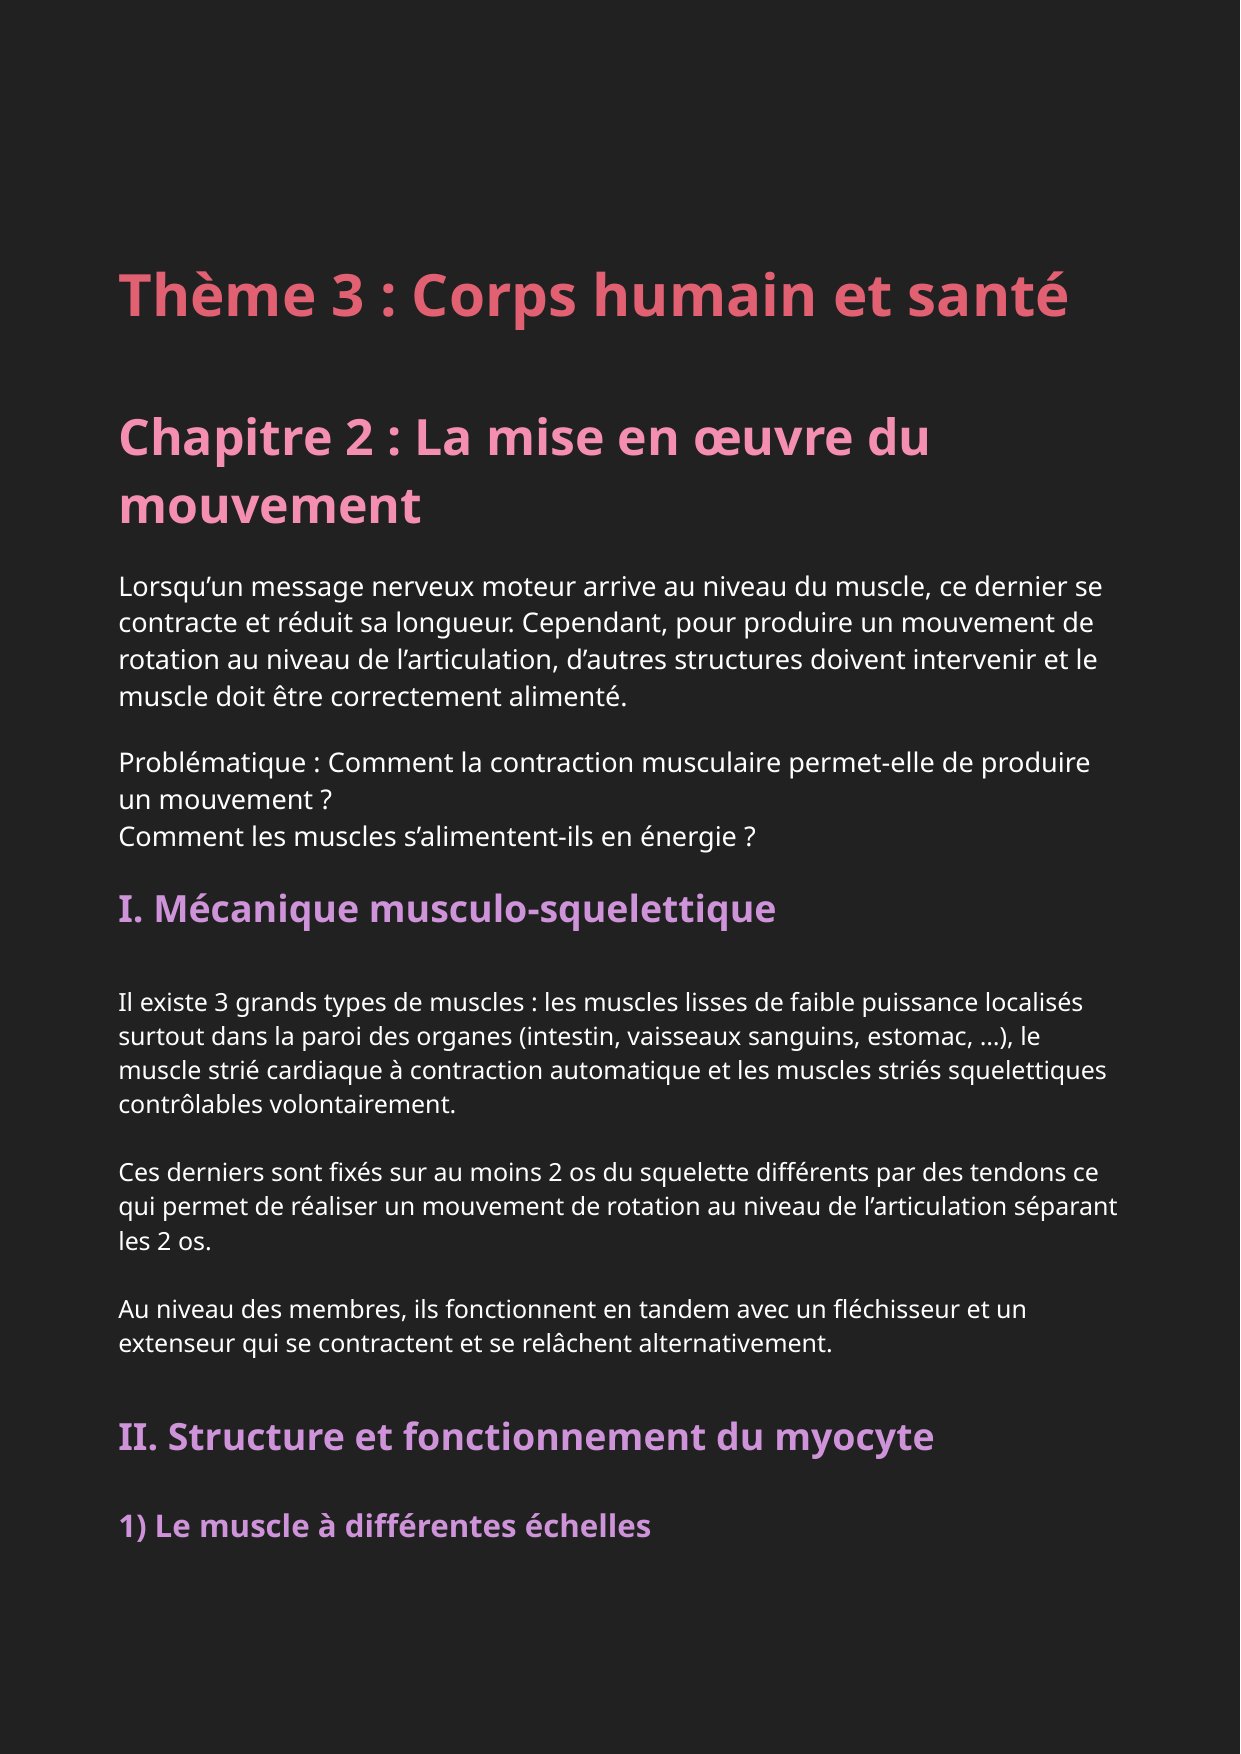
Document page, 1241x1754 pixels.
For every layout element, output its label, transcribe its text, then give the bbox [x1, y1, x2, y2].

text Thème 3 : Corps humain et santé [118, 254, 1122, 334]
text Lorsqu’un message nerveux moteur arrive au niveau du muscle, ce dernier se contracte et réduit sa longueur. Cependant, pour produire un mouvement de rotation au niveau de l’articulation, d’autres structures doivent intervenir et le muscle doit être correctement alimenté. [118, 567, 1122, 714]
text Comment les muscles s’alimentent-ils en énergie ? [118, 817, 1122, 854]
text Ces derniers sont fixés sur au moins 2 os du squelette différents par des tendons ce qui permet de réaliser un mouvement de rotation au niveau de l’articulation séparant les 2 os. [118, 1155, 1122, 1257]
text Chapitre 2 : La mise en œuvre du mouvement [118, 402, 1122, 538]
text II. Structure et fonctionnement du myocyte [118, 1410, 1122, 1461]
text 1) Le muscle à différentes échelles [118, 1504, 1122, 1547]
text Il existe 3 grands types de muscles : les muscles lisses de faible puissance localisés surtout dans la paroi des organes (intestin, vaisseaux sanguins, estomac, …), le muscle strié cardiaque à contraction automatique et les muscles striés squelettiques contrôlables volontairement. [118, 985, 1122, 1121]
text I. Mécanique musculo-squelettique [118, 883, 1122, 934]
text Au niveau des membres, ils fonctionnent en tandem avec un fléchisseur et un extenseur qui se contractent et se relâchent alternativement. [118, 1291, 1122, 1359]
text Problématique : Comment la contraction musculaire permet-elle de produire un mouvement ? [118, 743, 1122, 817]
